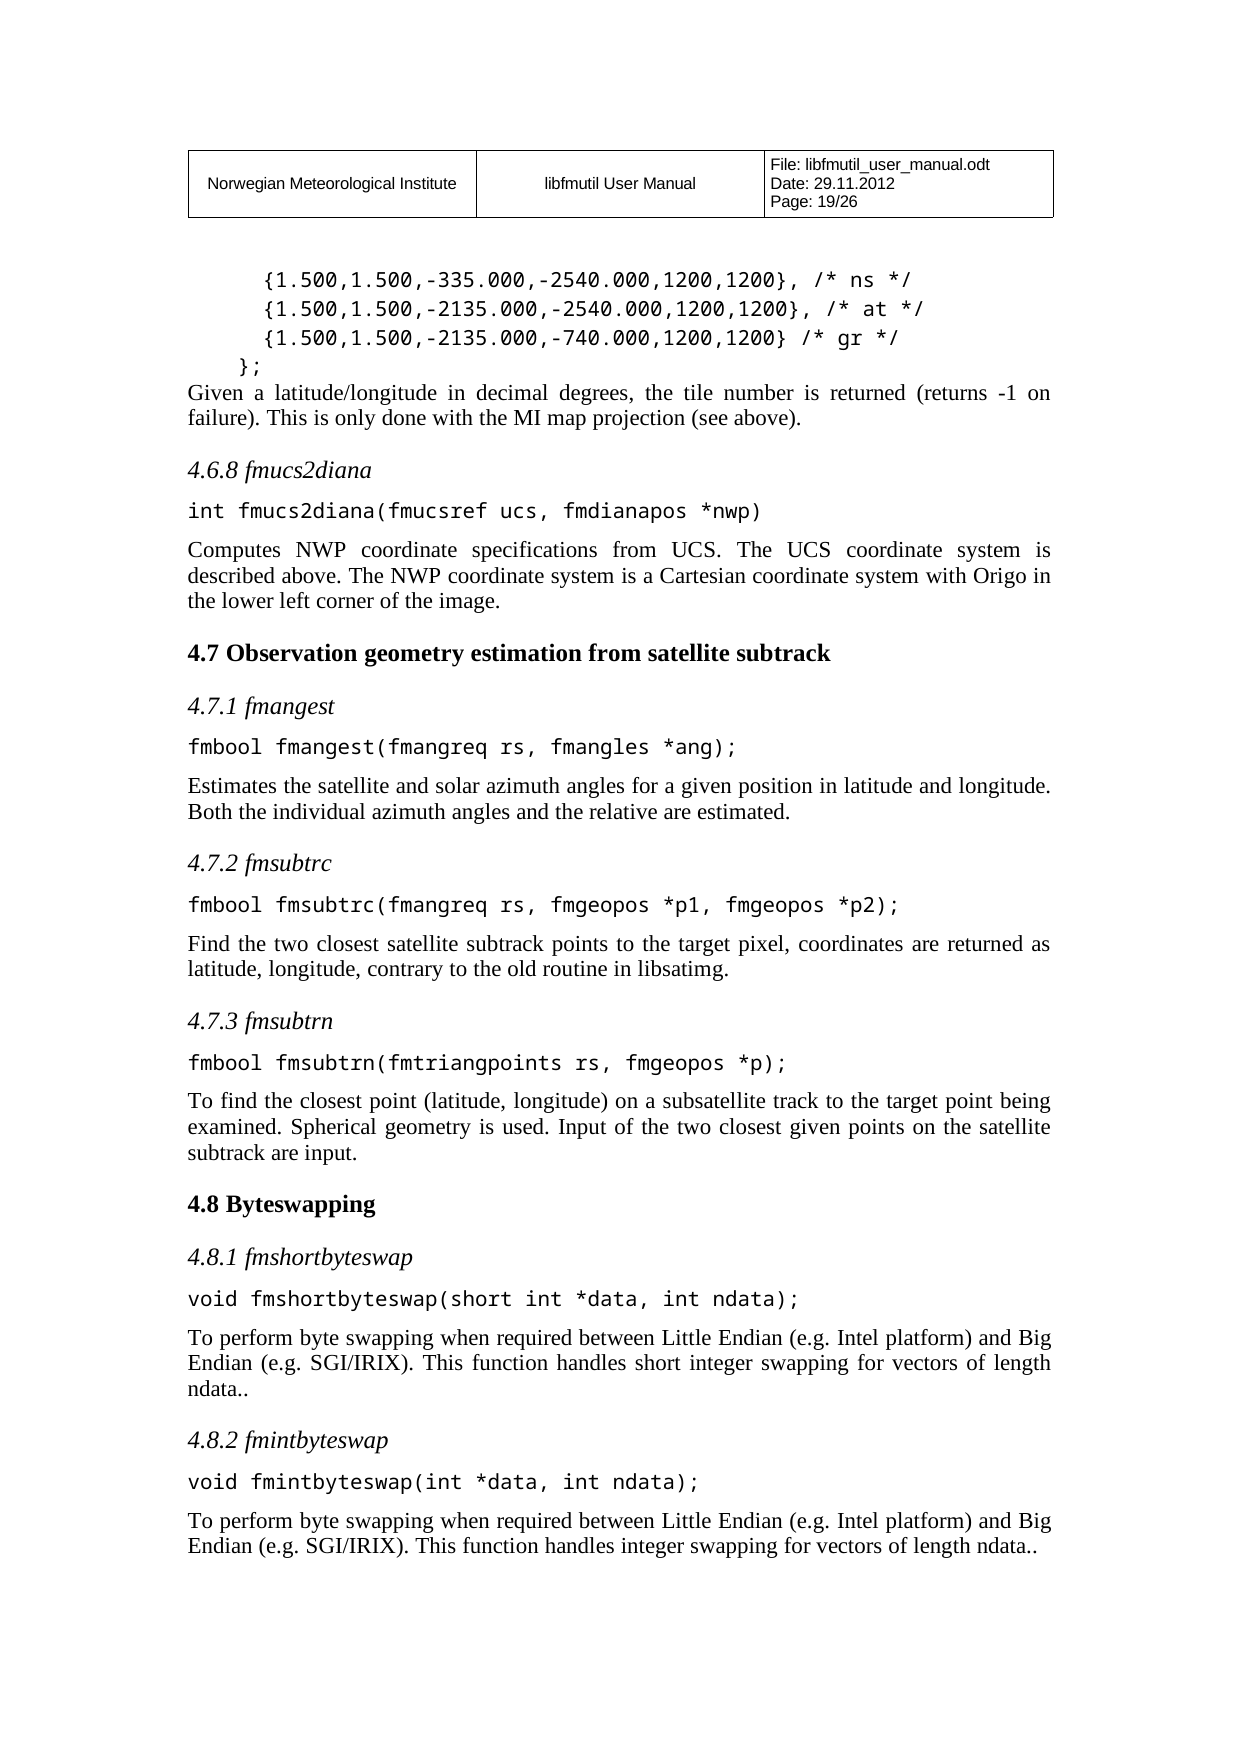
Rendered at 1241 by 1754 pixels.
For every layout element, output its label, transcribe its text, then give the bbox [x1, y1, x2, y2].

subtitle fmsubtrc [187, 849, 1053, 877]
text {1.500,1.500,-335.000,-2540.000,1200,1200}, /* ns */ [187, 265, 1053, 294]
subtitle fmintbyteswap [187, 1426, 1053, 1454]
text Find the two closest satellite subtrack points to the target pixel, coordinates are returned as latitude, longitude, contrary to the old routine in libsatimg. [187, 931, 1053, 982]
text To perform byte swapping when required between Little Endian (e.g. Intel platform) and Big Endian (e.g. SGI/IRIX). This function handles short integer swapping for vectors of length ndata.. [187, 1324, 1053, 1401]
text To perform byte swapping when required between Little Endian (e.g. Intel platform) and Big Endian (e.g. SGI/IRIX). This function handles integer swapping for vectors of length ndata.. [187, 1508, 1053, 1559]
subtitle fmangest [187, 692, 1053, 720]
text Estimates the satellite and solar azimuth angles for a given position in latitude and longitude. Both the individual azimuth angles and the relative are estimated. [187, 773, 1053, 824]
text Computes NWP coordinate specifications from UCS. The UCS coordinate system is described above. The NWP coordinate system is a Cartesian coordinate system with Origo in the lower left corner of the image. [187, 537, 1053, 614]
text void fmshortbyteswap(short int *data, int ndata); [187, 1283, 1053, 1312]
subtitle Observation geometry estimation from satellite subtrack [187, 639, 1053, 667]
subtitle Byteswapping [187, 1190, 1053, 1218]
text Given a latitude/longitude in decimal degrees, the tile number is returned (returns -1 on failure). This is only done with the MI map projection (see above). [187, 379, 1053, 431]
text fmbool fmsubtrc(fmangreq rs, fmgeopos *p1, fmgeopos *p2); [187, 890, 1053, 918]
text fmbool fmsubtrn(fmtriangpoints rs, fmgeopos *p); [187, 1047, 1053, 1076]
subtitle fmsubtrn [187, 1007, 1053, 1035]
text void fmintbyteswap(int *data, int ndata); [187, 1467, 1053, 1495]
text fmbool fmangest(fmangreq rs, fmangles *ang); [187, 732, 1053, 761]
text {1.500,1.500,-2135.000,-740.000,1200,1200} /* gr */ [187, 322, 1053, 351]
subtitle fmshortbyteswap [187, 1243, 1053, 1271]
text }; [187, 351, 1053, 379]
subtitle fmucs2diana [187, 456, 1053, 483]
text int fmucs2diana(fmucsref ucs, fmdianapos *nwp) [187, 496, 1053, 524]
text {1.500,1.500,-2135.000,-2540.000,1200,1200}, /* at */ [187, 294, 1053, 322]
text To find the closest point (latitude, longitude) on a subsatellite track to the target point being examined. Spherical geometry is used. Input of the two closest given points on the satellite subtrack are input. [187, 1088, 1053, 1165]
